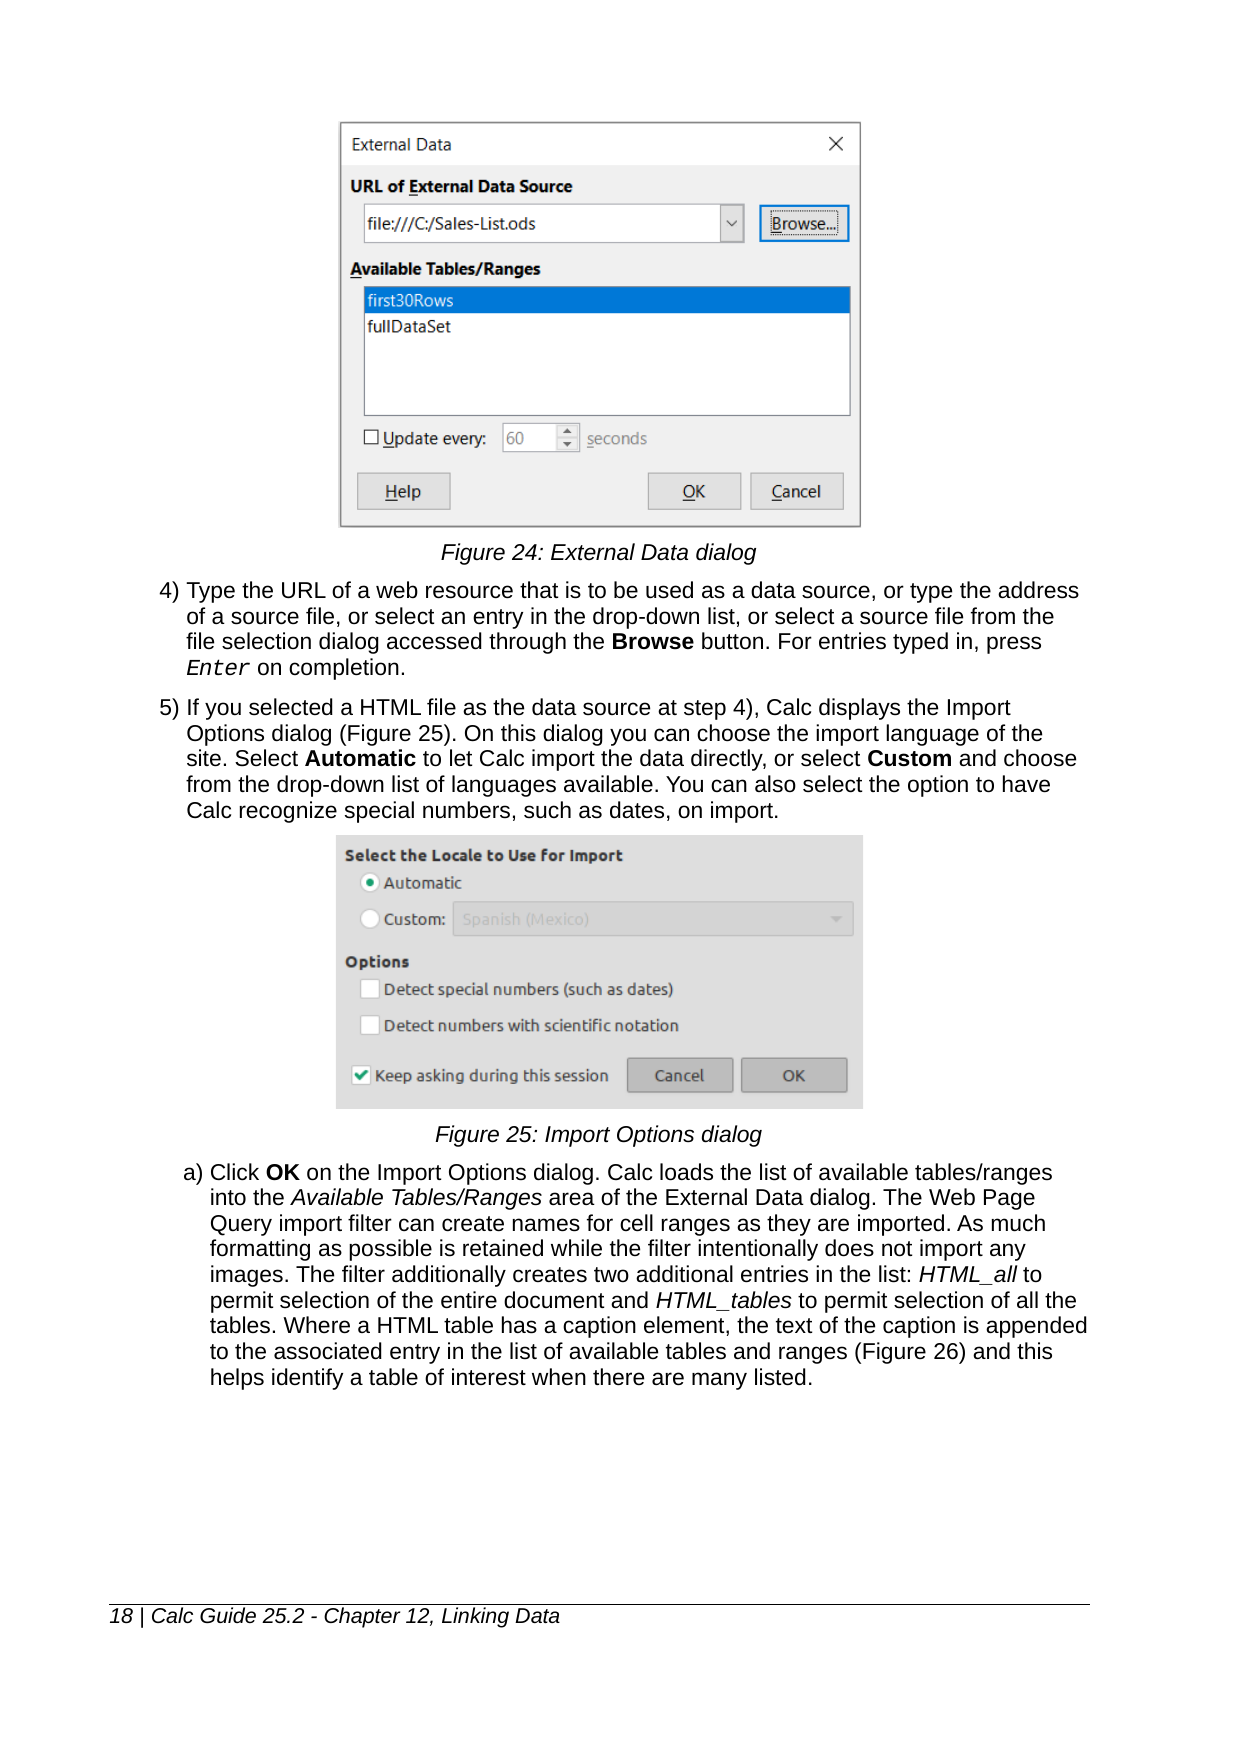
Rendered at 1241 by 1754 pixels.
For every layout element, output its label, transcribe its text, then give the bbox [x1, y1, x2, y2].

picture [335, 835, 864, 1109]
list If you selected a HTML file as the data source at step 4), Calc displays the Import Options dialog (Figure 25). On this dialog you can choose the import language of the site. Select Automatic to let Calc import the data directly, or select Custom and choose from the drop-down list of languages available. You can also select the option to have Calc recognize special numbers, such as dates, on import. [186, 695, 1090, 823]
list Type the URL of a web resource that is to be used as a data source, or type the address of a source file, or select an entry in the drop-down list, or select a source file from the file selection dialog accessed through the Browse button. For entries typed in, press Enter on completion. [186, 578, 1090, 682]
picture [338, 121, 862, 528]
list Click OK on the Import Options dialog. Calc loads the list of available tables/ranges into the Available Tables/Ranges area of the External Data dialog. The Web Page Query import filter can create names for cell ranges as they are imported. As much formatting as possible is retained while the filter intentionally does not import any images. The filter additionally creates two additional entries in the list: HTML_all to permit selection of the entire document and HTML_tables to permit selection of all the tables. Where a HTML table has a caption element, the text of the caption is appended to the associated entry in the list of available tables and ranges (Figure 26) and this helps identify a table of interest when there are many listed. [209, 1159, 1090, 1390]
text Figure 24: External Data dialog [338, 540, 861, 565]
text Figure 25: Import Options dialog [336, 1121, 863, 1147]
